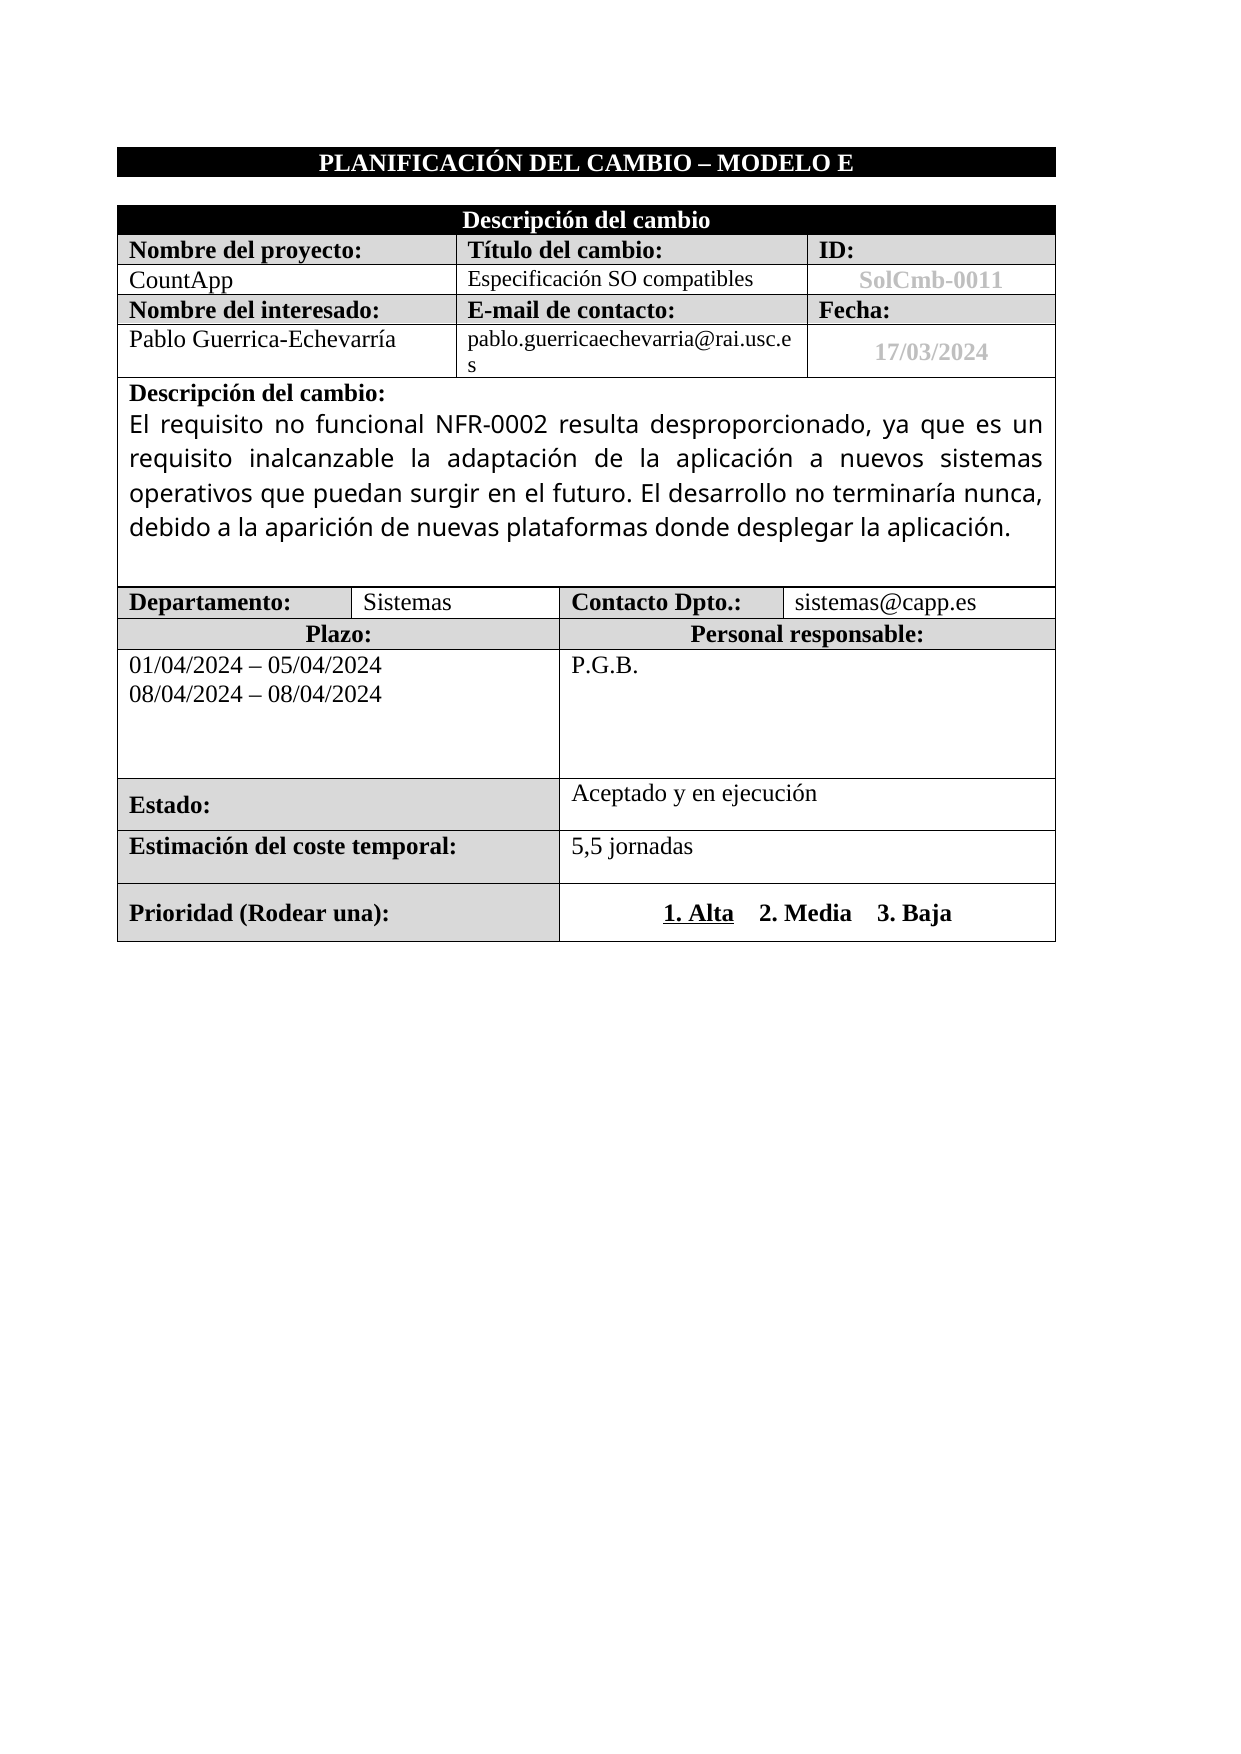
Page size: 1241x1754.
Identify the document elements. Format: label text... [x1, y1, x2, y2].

table_cell [118, 177, 1055, 205]
table_cell pablo.guerricaechevarria@rai.usc.es [457, 325, 807, 377]
table_cell ID: [808, 235, 1055, 264]
table_cell Fecha: [808, 295, 1055, 323]
table_cell 01/04/2024 – 05/04/2024 08/04/2024 – 08/04/2024 [118, 650, 559, 777]
table_cell sistemas@capp.es [784, 588, 1055, 618]
table_cell Departamento: [118, 588, 351, 618]
table_cell 5,5 jornadas [560, 831, 1055, 883]
table_cell Descripción del cambio [118, 205, 1055, 234]
table_cell P.G.B. [560, 650, 1055, 777]
table_cell Contacto Dpto.: [560, 588, 783, 618]
table_cell CountApp [118, 265, 456, 294]
table_cell Nombre del interesado: [118, 295, 456, 323]
table_cell Descripción del cambio: El requisito no funcional NFR-0002 resulta desproporcionado, ya que es un requisito inalcanzable la adaptación de la aplicación a nuevos sistemas operativos que puedan surgir en el futuro. El desarrollo no terminaría nunca, debido a la aparición de nuevas plataformas donde desplegar la aplicación. [118, 378, 1055, 586]
table_cell Estado: [118, 779, 559, 830]
table_cell Estimación del coste temporal: [118, 831, 559, 883]
table_cell Título del cambio: [457, 235, 807, 264]
table_cell Personal responsable: [560, 619, 1055, 649]
table_cell Prioridad (Rodear una): [118, 884, 559, 941]
table_cell Nombre del proyecto: [118, 235, 456, 264]
table_cell Aceptado y en ejecución [560, 779, 1055, 830]
table_cell 1. Alta 2. Media 3. Baja [560, 884, 1055, 941]
table_cell Sistemas [352, 588, 559, 618]
table_cell SolCmb-0011 [808, 265, 1055, 294]
table_cell Pablo Guerrica-Echevarría [118, 325, 456, 377]
table_header PLANIFICACIÓN DEL CAMBIO – MODELO E [118, 148, 1055, 177]
table_cell E-mail de contacto: [457, 295, 807, 323]
table_cell 17/03/2024 [808, 325, 1055, 377]
table_cell Especificación SO compatibles [457, 265, 807, 294]
table_cell Plazo: [118, 619, 559, 649]
